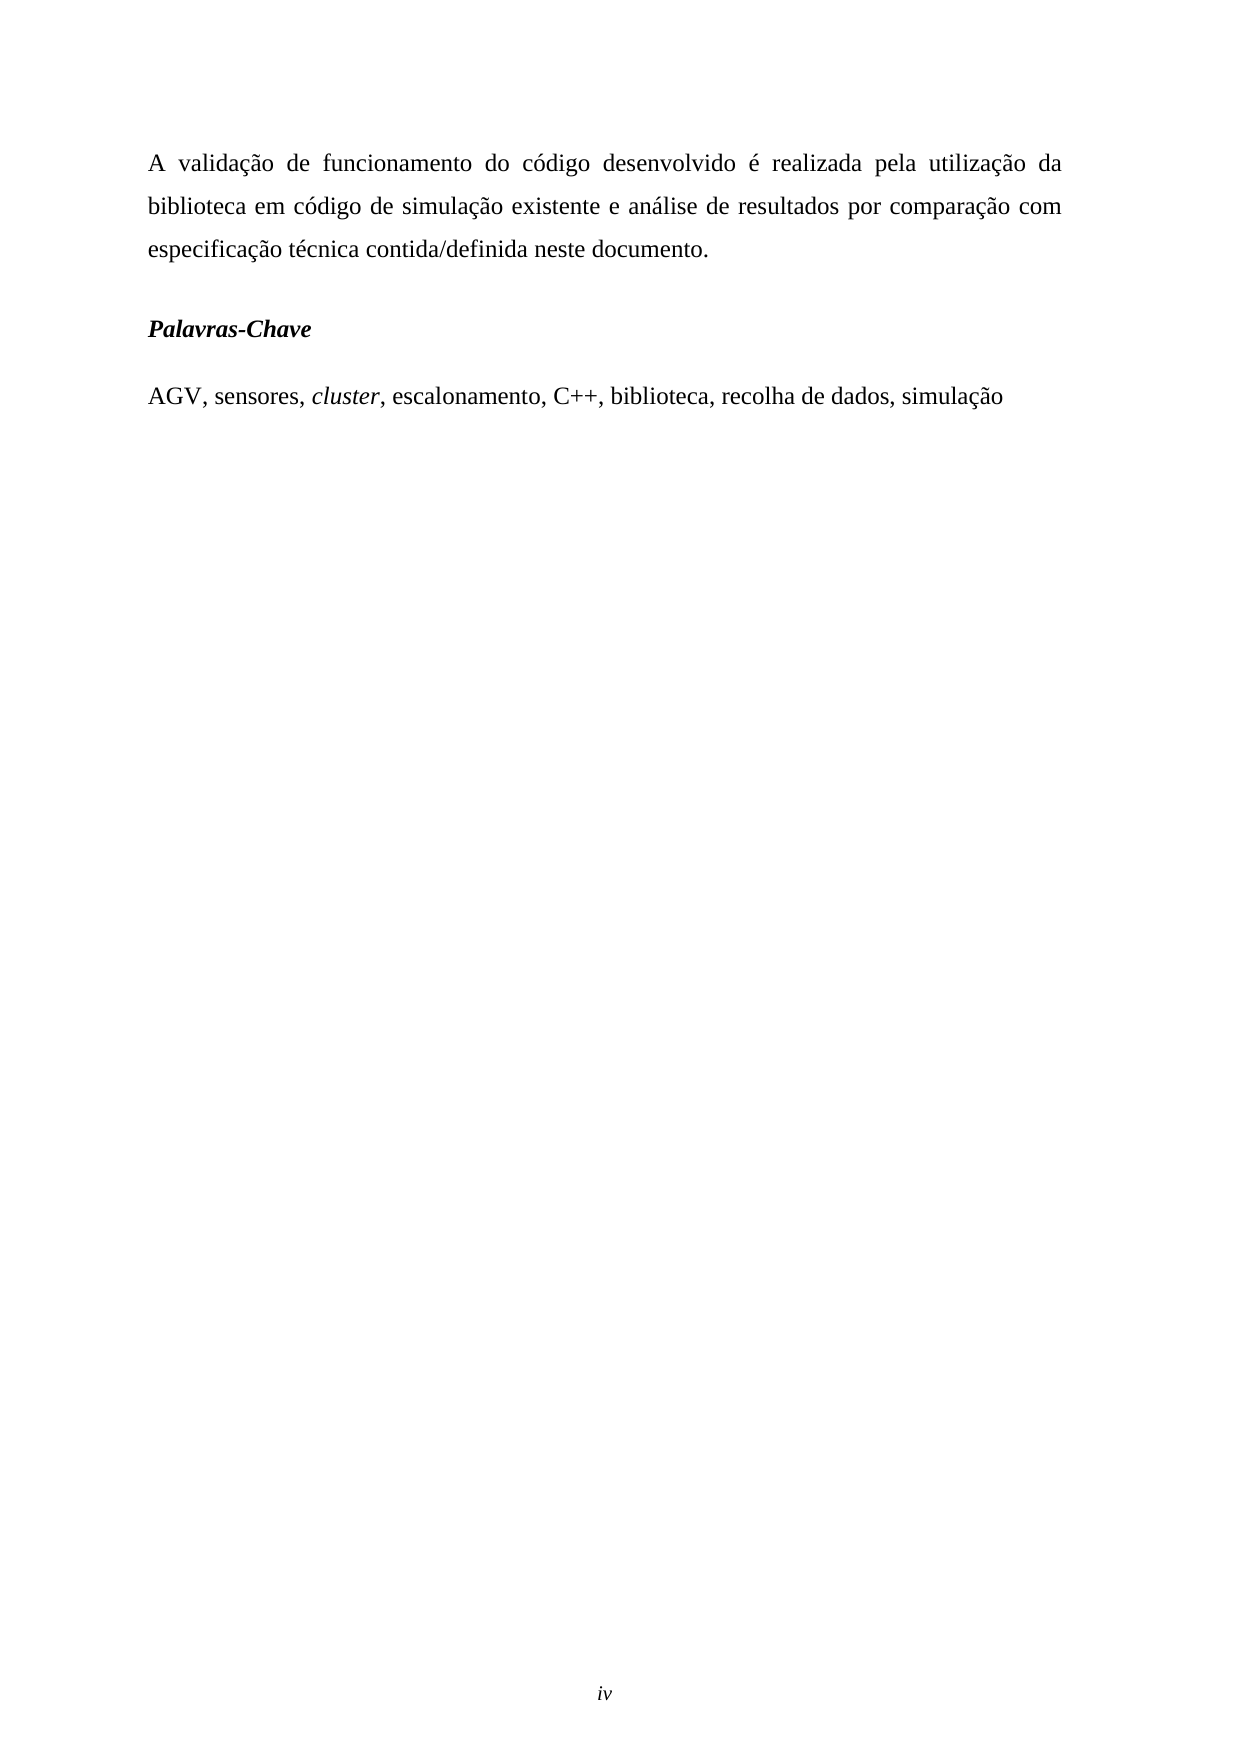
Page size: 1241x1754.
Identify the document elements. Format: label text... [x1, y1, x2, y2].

text A validação de funcionamento do código desenvolvido é realizada pela utilização da biblioteca em código de simulação existente e análise de resultados por comparação com especificação técnica contida/definida neste documento. [148, 148, 1063, 263]
text AGV, sensores, cluster, escalonamento, C++, biblioteca, recolha de dados, simulação [148, 381, 1063, 409]
text Palavras-Chave [148, 314, 1063, 343]
